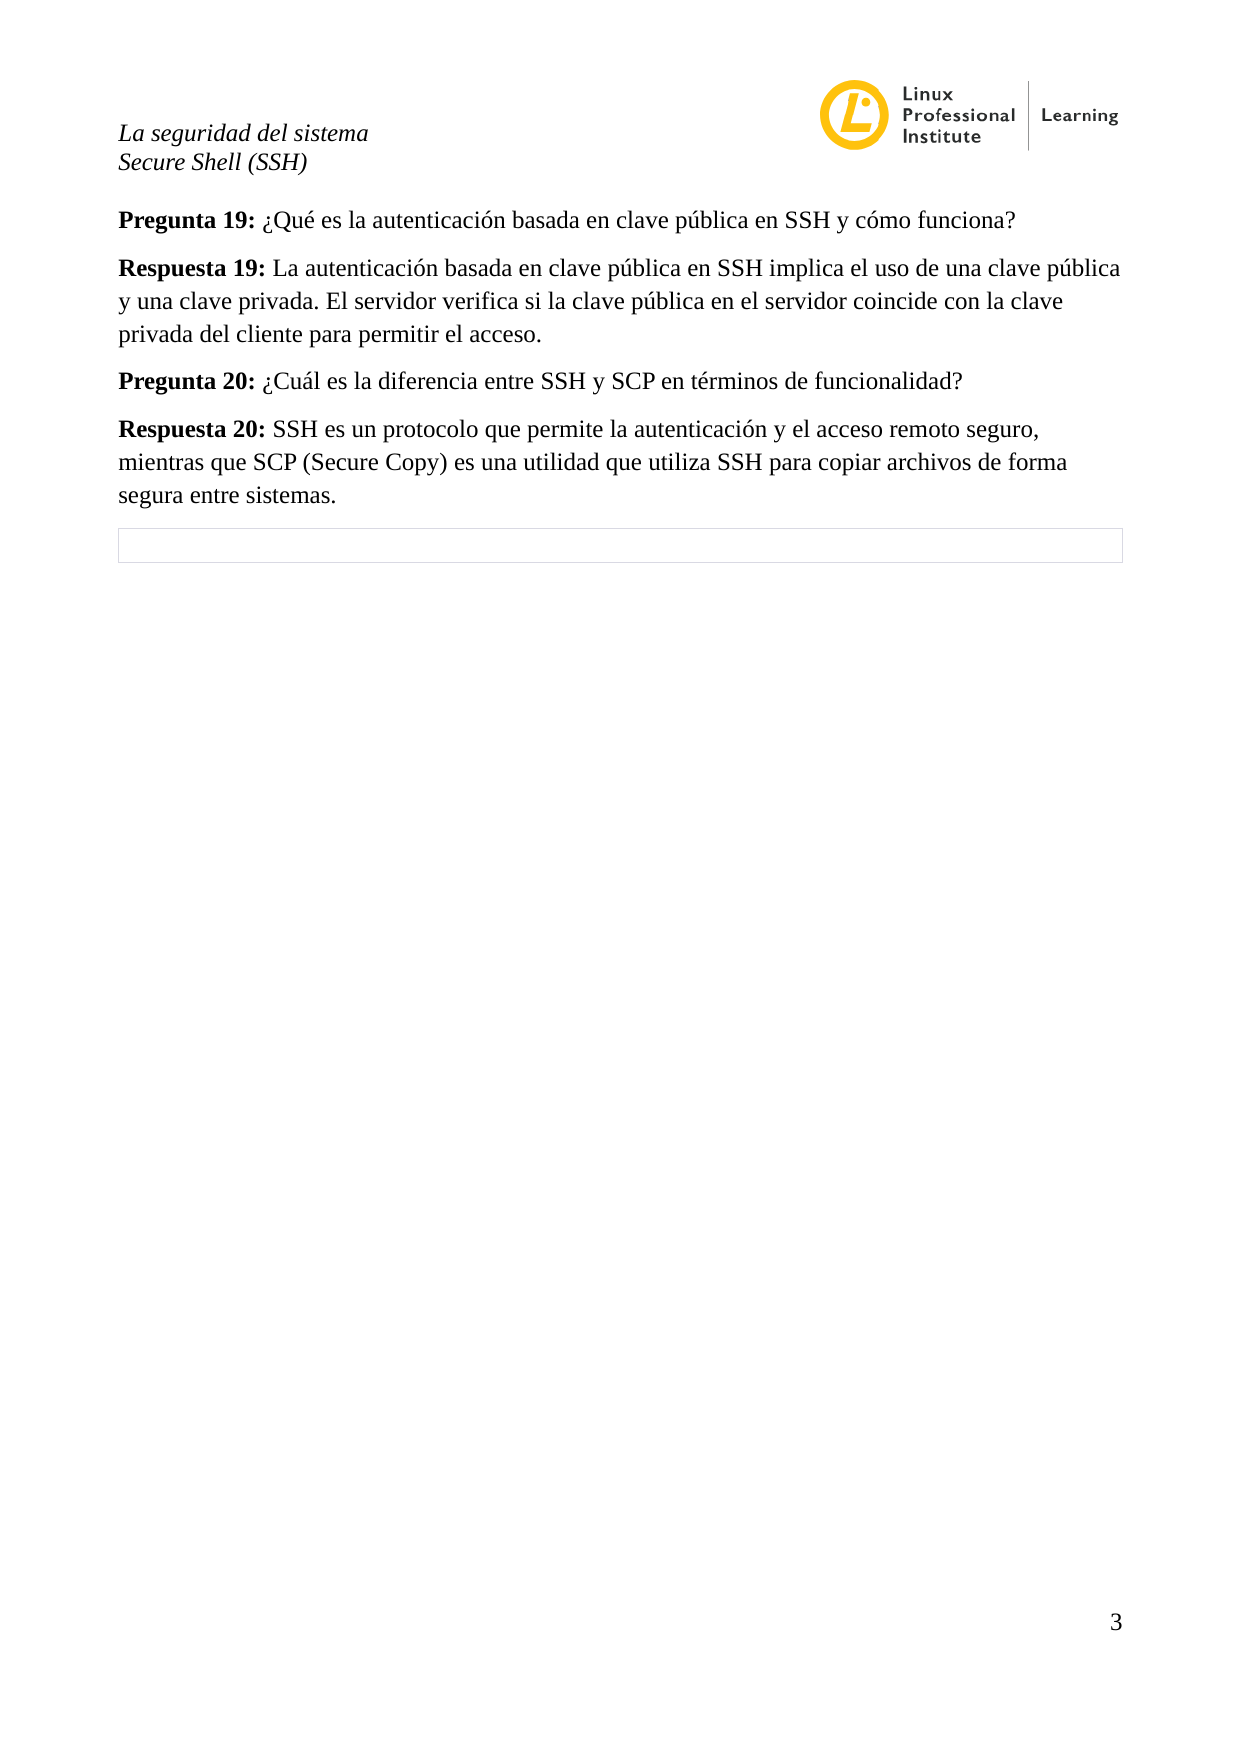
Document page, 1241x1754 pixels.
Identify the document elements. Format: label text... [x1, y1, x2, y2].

text Respuesta 20: SSH es un protocolo que permite la autenticación y el acceso remoto seguro, mientras que SCP (Secure Copy) es una utilidad que utiliza SSH para copiar archivos de forma segura entre sistemas. [118, 414, 1122, 509]
text Pregunta 20: ¿Cuál es la diferencia entre SSH y SCP en términos de funcionalidad? [118, 366, 1122, 395]
text Pregunta 19: ¿Qué es la autenticación basada en clave pública en SSH y cómo funciona? [118, 205, 1122, 234]
picture [819, 79, 1119, 151]
text Respuesta 19: La autenticación basada en clave pública en SSH implica el uso de una clave pública y una clave privada. El servidor verifica si la clave pública en el servidor coincide con la clave privada del cliente para permitir el acceso. [118, 253, 1122, 347]
